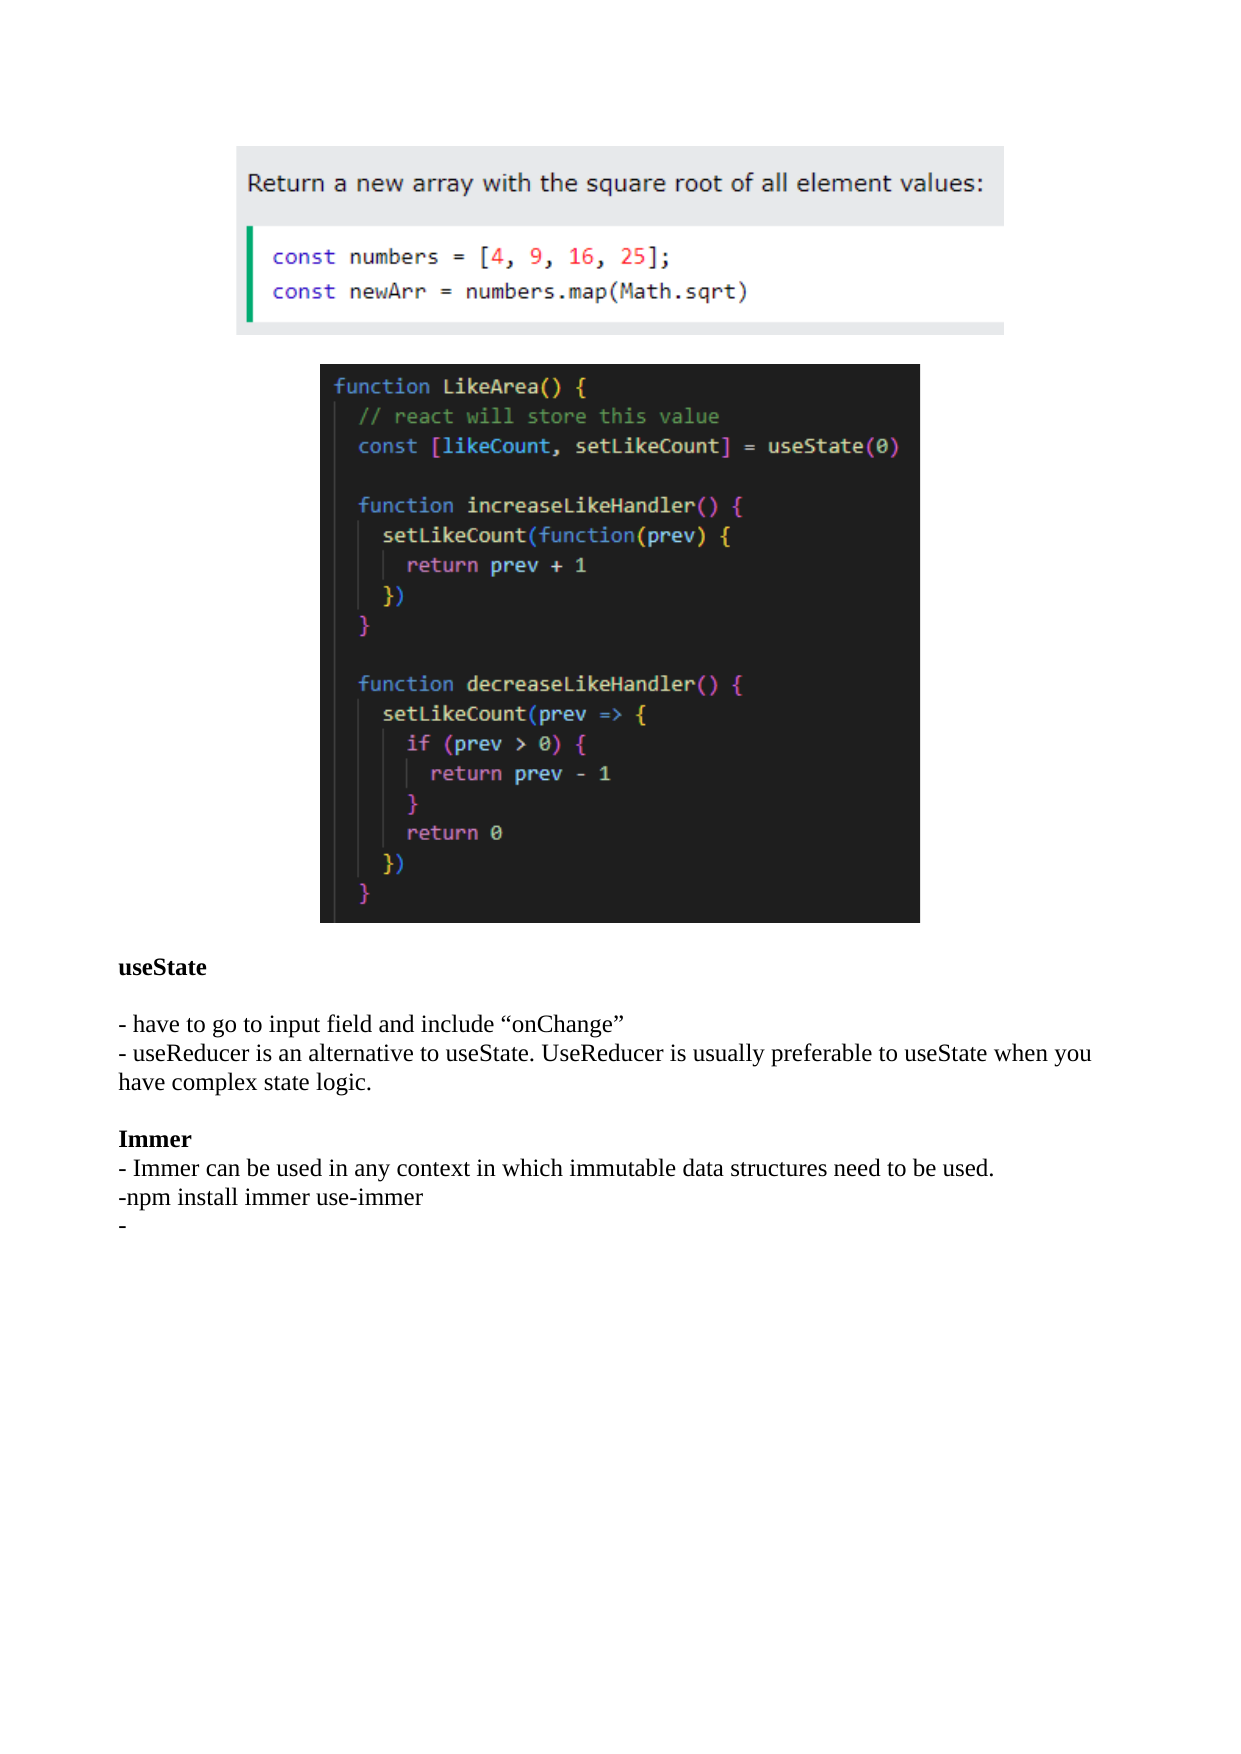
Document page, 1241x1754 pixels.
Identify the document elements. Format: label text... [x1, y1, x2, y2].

text -npm install immer use-immer [118, 1182, 1122, 1211]
text - have to go to input field and include “onChange” [118, 1009, 1122, 1038]
text - [118, 1211, 1122, 1239]
picture [236, 146, 1004, 335]
text Immer [118, 1124, 1122, 1153]
text - Immer can be used in any context in which immutable data structures need to be used. [118, 1153, 1122, 1182]
text - useReducer is an alternative to useState. UseReducer is usually preferable to useState when you have complex state logic. [118, 1038, 1122, 1096]
text useState [118, 952, 1122, 981]
picture [320, 364, 921, 923]
